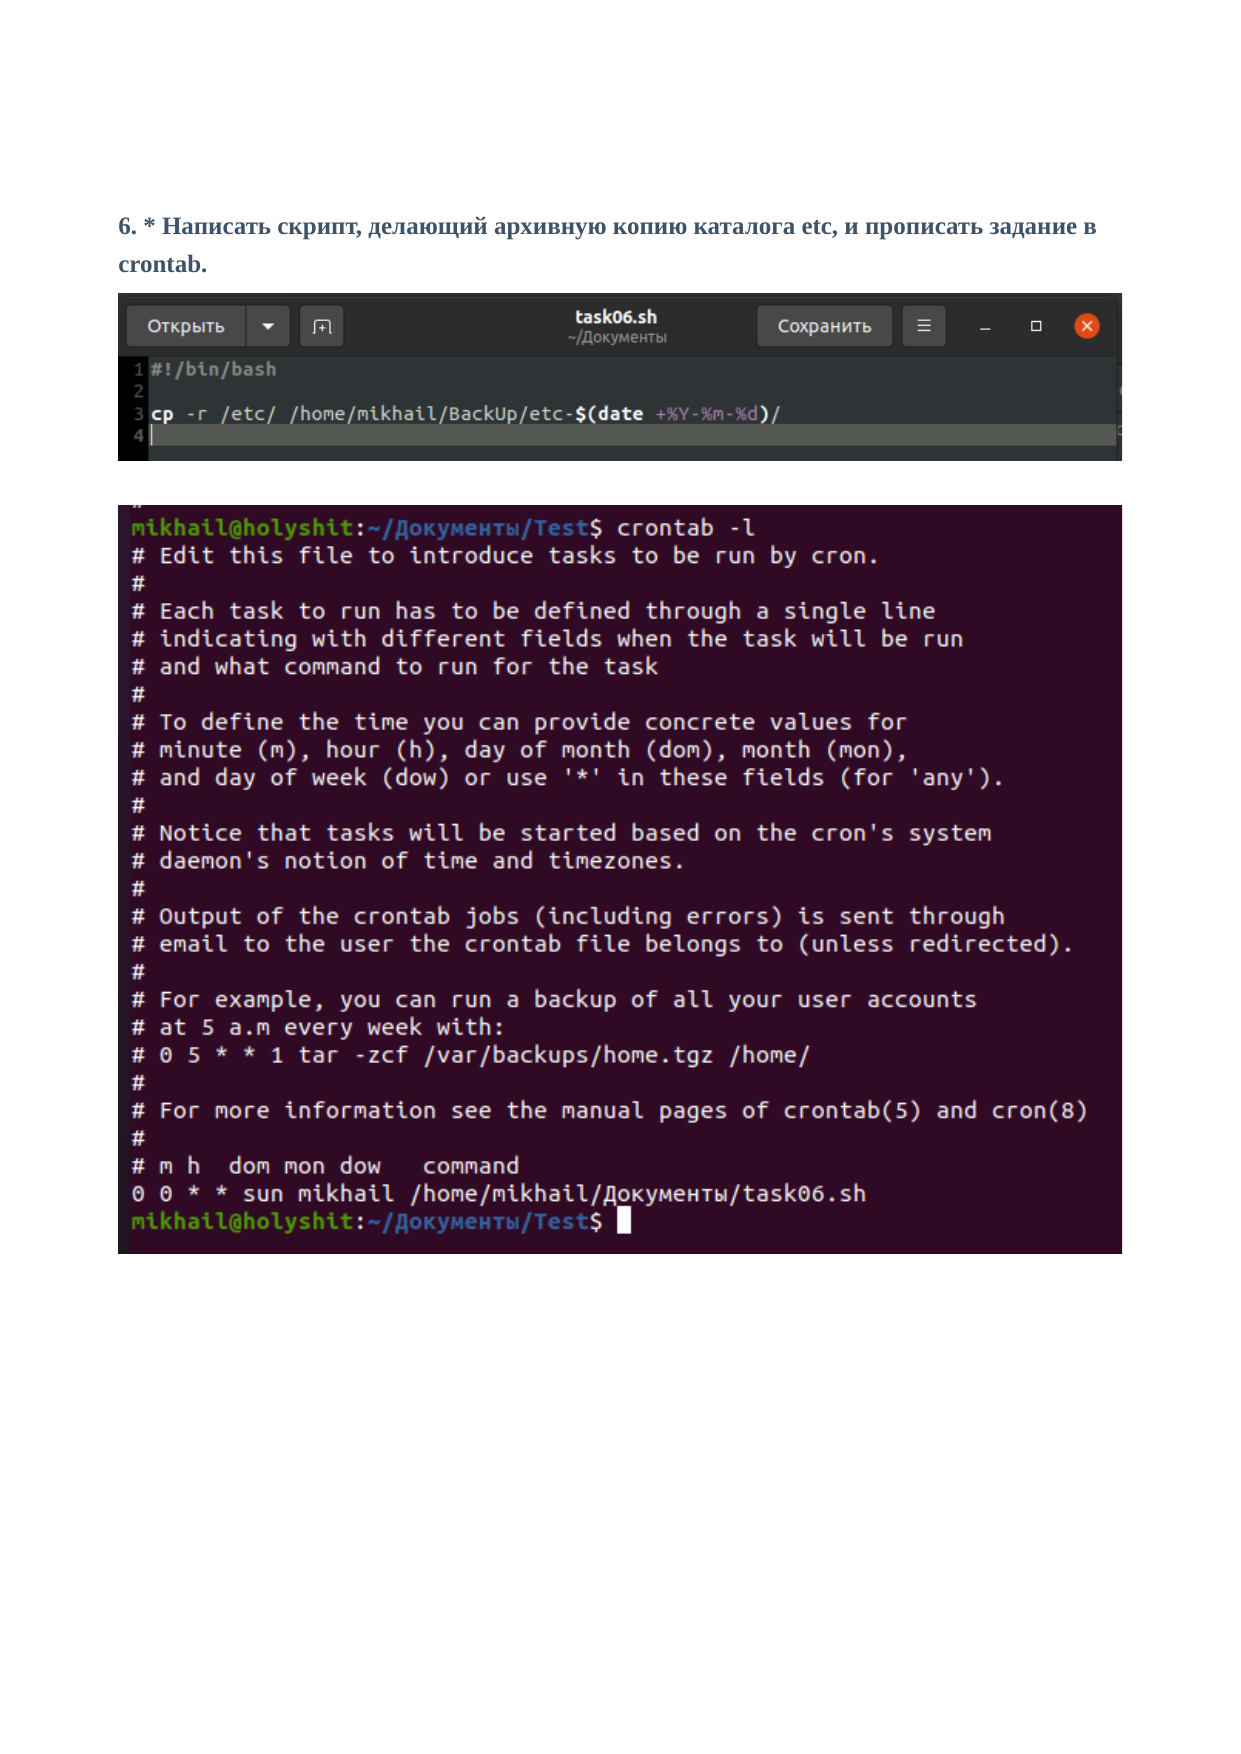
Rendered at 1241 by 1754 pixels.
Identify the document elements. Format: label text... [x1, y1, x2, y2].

subtitle 6. * Написать скрипт, делающий архивную копию каталога etc, и прописать задание в crontab. [118, 202, 1122, 277]
picture [118, 293, 1123, 461]
picture [118, 505, 1123, 1254]
